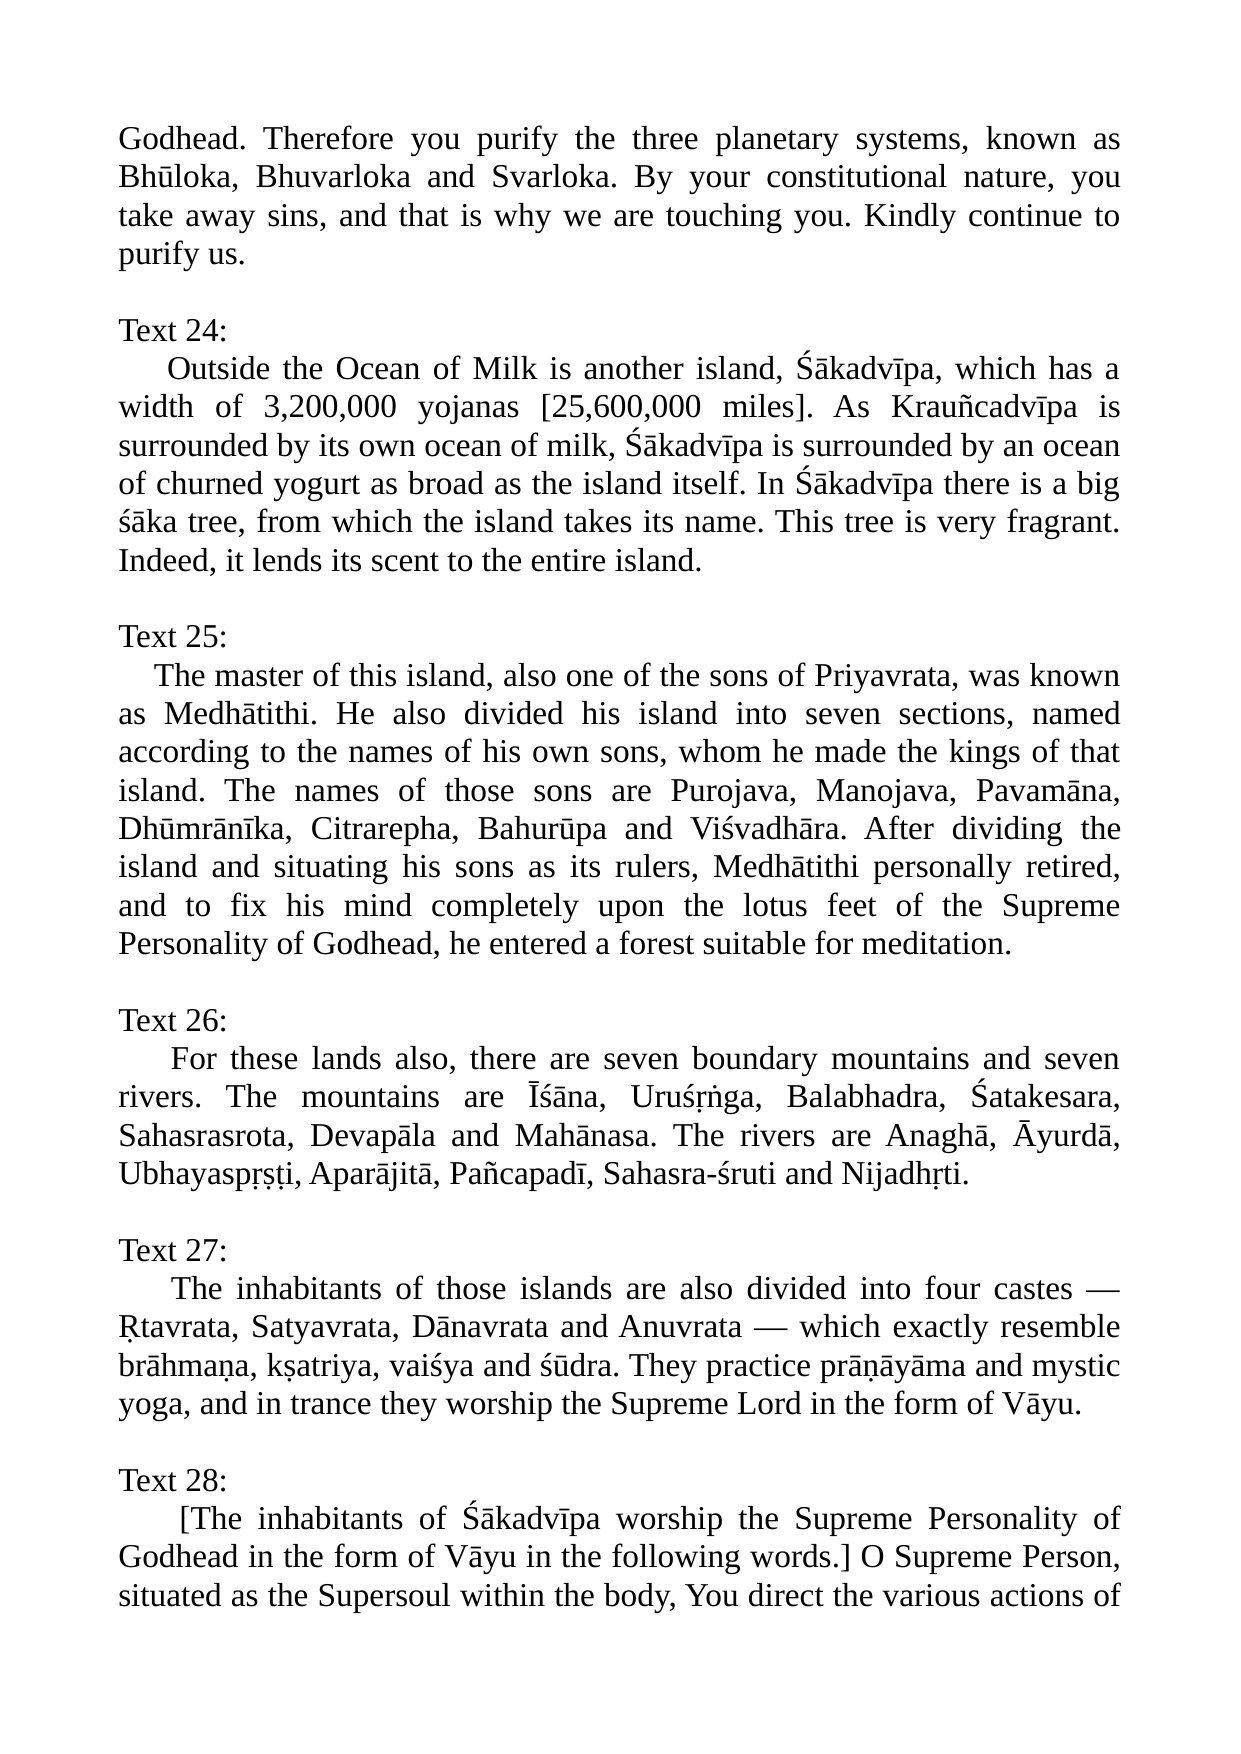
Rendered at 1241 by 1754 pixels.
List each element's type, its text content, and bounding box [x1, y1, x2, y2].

text The inhabitants of those islands are also divided into four castes — Ṛtavrata, Satyavrata, Dānavrata and Anuvrata — which exactly resemble brāhmaṇa, kṣatriya, vaiśya and śūdra. They practice prāṇāyāma and mystic yoga, and in trance they worship the Supreme Lord in the form of Vāyu. [118, 1268, 1122, 1421]
text Godhead. Therefore you purify the three planetary systems, known as Bhūloka, Bhuvarloka and Svarloka. By your constitutional nature, you take away sins, and that is why we are touching you. Kindly continue to purify us. [118, 118, 1122, 271]
text For these lands also, there are seven boundary mountains and seven rivers. The mountains are Īśāna, Uruśṛṅga, Balabhadra, Śatakesara, Sahasrasrota, Devapāla and Mahānasa. The rivers are Anaghā, Āyurdā, Ubhayaspṛṣṭi, Aparājitā, Pañcapadī, Sahasra-śruti and Nijadhṛti. [118, 1038, 1122, 1191]
text Text 24: [118, 310, 1122, 348]
text Text 28: [118, 1460, 1122, 1498]
text [The inhabitants of Śākadvīpa worship the Supreme Personality of Godhead in the form of Vāyu in the following words.] O Supreme Person, situated as the Supersoul within the body, You direct the various actions of [118, 1498, 1122, 1613]
text The master of this island, also one of the sons of Priyavrata, was known as Medhātithi. He also divided his island into seven sections, named according to the names of his own sons, whom he made the kings of that island. The names of those sons are Purojava, Manojava, Pavamāna, Dhūmrānīka, Citrarepha, Bahurūpa and Viśvadhāra. After dividing the island and situating his sons as its rulers, Medhātithi personally retired, and to fix his mind completely upon the lotus feet of the Supreme Personality of Godhead, he entered a forest suitable for meditation. [118, 655, 1122, 961]
text Text 27: [118, 1230, 1122, 1268]
text Outside the Ocean of Milk is another island, Śākadvīpa, which has a width of 3,200,000 yojanas [25,600,000 miles]. As Krauñcadvīpa is surrounded by its own ocean of milk, Śākadvīpa is surrounded by an ocean of churned yogurt as broad as the island itself. In Śākadvīpa there is a big śāka tree, from which the island takes its name. This tree is very fragrant. Indeed, it lends its scent to the entire island. [118, 348, 1122, 578]
text Text 25: [118, 616, 1122, 655]
text Text 26: [118, 1000, 1122, 1038]
